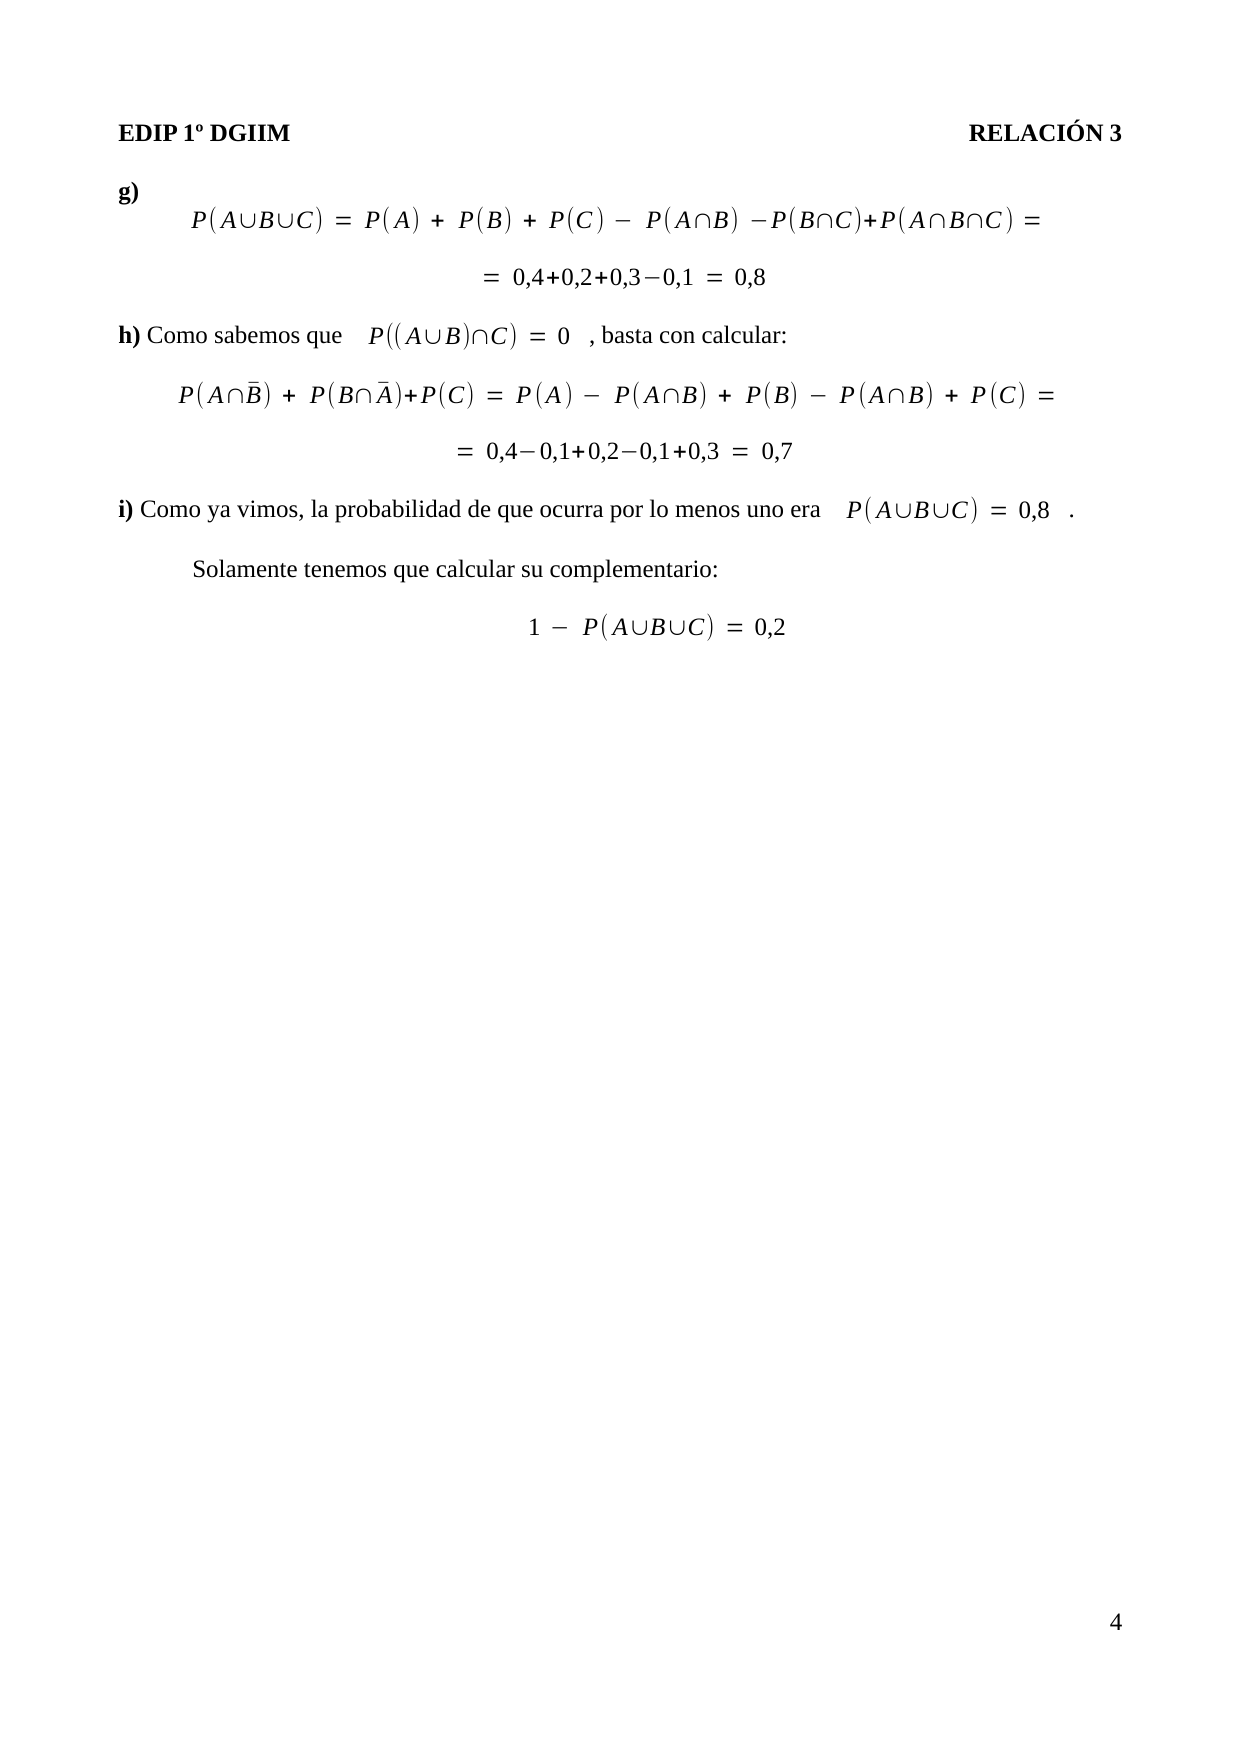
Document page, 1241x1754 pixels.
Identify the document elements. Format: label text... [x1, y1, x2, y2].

text Solamente tenemos que calcular su complementario: [118, 554, 1122, 583]
text h) Como sabemos que , basta con calcular: [118, 320, 1122, 351]
text i) Como ya vimos, la probabilidad de que ocurra por lo menos uno era . [118, 494, 1122, 525]
text g) [118, 176, 1122, 205]
